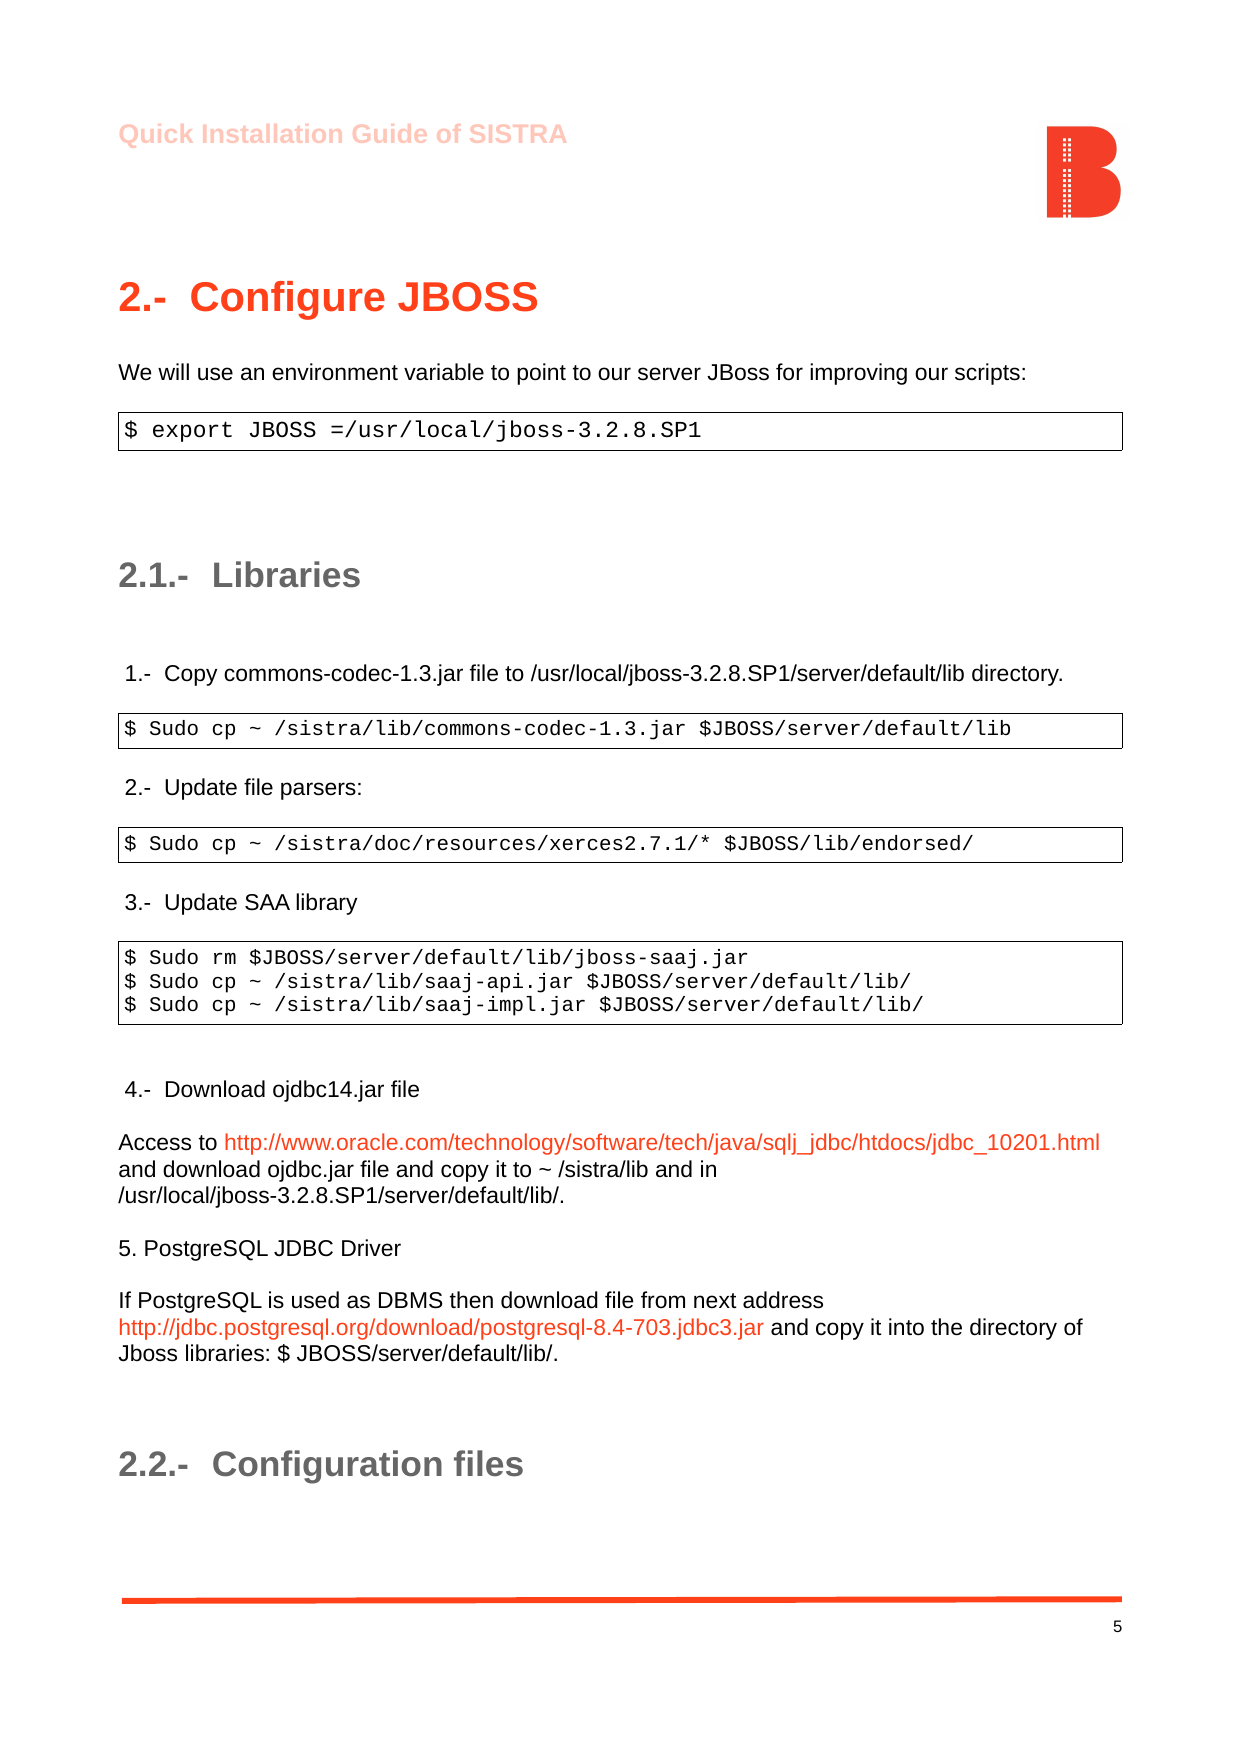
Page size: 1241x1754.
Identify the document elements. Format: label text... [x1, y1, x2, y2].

text We will use an environment variable to point to our server JBoss for improving our scripts: [118, 359, 1122, 386]
table_header $ Sudo rm $JBOSS/server/default/lib/jboss-saaj.jar $ Sudo cp ~ /sistra/lib/saaj-api.jar $JBOSS/server/default/lib/ $ Sudo cp ~ /sistra/lib/saaj-impl.jar $JBOSS/server/default/lib/ [119, 942, 1122, 1024]
list Update file parsers: [118, 774, 1122, 800]
table_header $ export JBOSS =/usr/local/jboss-3.2.8.SP1 [119, 413, 1122, 449]
text Access to http://www.oracle.com/technology/software/tech/java/sqlj_jdbc/htdocs/jdbc_10201.html and download ojdbc.jar file and copy it to ~ /sistra/lib and in /usr/local/jboss-3.2.8.SP1/server/default/lib/. [118, 1129, 1122, 1208]
table_header $ Sudo cp ~ /sistra/doc/resources/xerces2.7.1/* $JBOSS/lib/endorsed/ [119, 828, 1122, 862]
subtitle Configuration files [118, 1443, 1122, 1483]
subtitle Libraries [118, 554, 1122, 594]
text If PostgreSQL is used as DBMS then download file from next address http://jdbc.postgresql.org/download/postgresql-8.4-703.jdbc3.jar and copy it into the directory of Jboss libraries: $ JBOSS/server/default/lib/. [118, 1287, 1122, 1366]
list Download ojdbc14.jar file [118, 1076, 1122, 1103]
list Update SAA library [118, 888, 1122, 915]
picture [1036, 124, 1130, 221]
subtitle Configure JBOSS [118, 273, 1122, 321]
table_header $ Sudo cp ~ /sistra/lib/commons-codec-1.3.jar $JBOSS/server/default/lib [119, 714, 1122, 748]
text 5. PostgreSQL JDBC Driver [118, 1234, 1122, 1261]
list Copy commons-codec-1.3.jar file to /usr/local/jboss-3.2.8.SP1/server/default/lib directory. [118, 660, 1122, 686]
